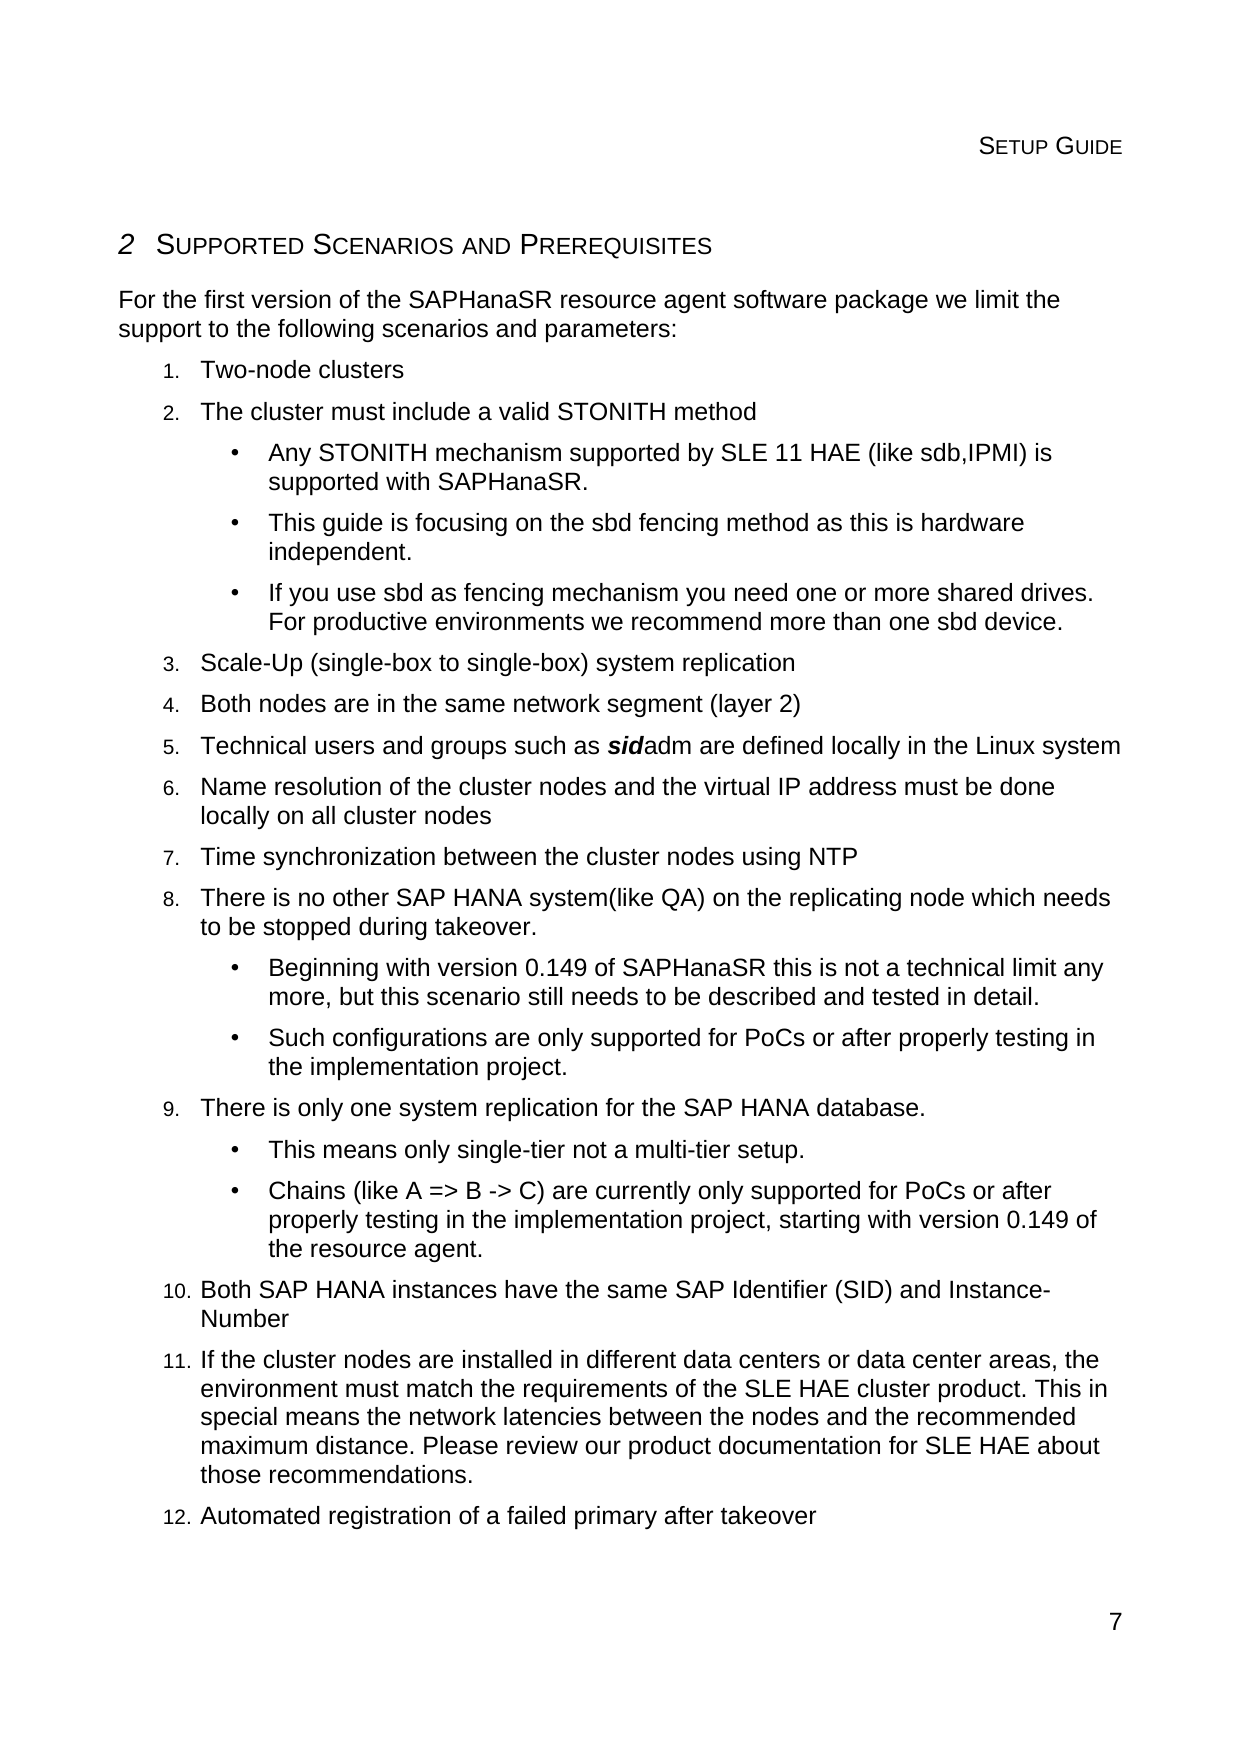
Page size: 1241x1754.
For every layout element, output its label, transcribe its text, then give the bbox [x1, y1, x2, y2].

list There is no other SAP HANA system(like QA) on the replicating node which needs to be stopped during takeover. [163, 883, 1122, 941]
list Name resolution of the cluster nodes and the virtual IP address must be done locally on all cluster nodes [163, 772, 1122, 829]
text For the first version of the SAPHanaSR resource agent software package we limit the support to the following scenarios and parameters: [118, 285, 1122, 343]
list If the cluster nodes are installed in different data centers or data center areas, the environment must match the requirements of the SLE HAE cluster product. This in special means the network latencies between the nodes and the recommended maximum distance. Please review our product documentation for SLE HAE about those recommendations. [163, 1345, 1122, 1489]
list Scale-Up (single-box to single-box) system replication [163, 648, 1122, 677]
list Beginning with version 0.149 of SAPHanaSR this is not a technical limit any more, but this scenario still needs to be described and tested in detail. [231, 953, 1122, 1011]
list Both SAP HANA instances have the same SAP Identifier (SID) and Instance-Number [163, 1275, 1122, 1332]
subtitle Supported Scenarios and Prerequisites [118, 227, 1122, 260]
list Automated registration of a failed primary after takeover [163, 1501, 1122, 1530]
list If you use sbd as fencing mechanism you need one or more shared drives. For productive environments we recommend more than one sbd device. [231, 578, 1122, 636]
list Two-node clusters [163, 355, 1122, 384]
list Chains (like A => B -> C) are currently only supported for PoCs or after properly testing in the implementation project, starting with version 0.149 of the resource agent. [231, 1176, 1122, 1262]
list Any STONITH mechanism supported by SLE 11 HAE (like sdb,IPMI) is supported with SAPHanaSR. [231, 438, 1122, 496]
list This means only single-tier not a multi-tier setup. [231, 1135, 1122, 1163]
list Both nodes are in the same network segment (layer 2) [163, 689, 1122, 718]
list The cluster must include a valid STONITH method [163, 397, 1122, 425]
list Such configurations are only supported for PoCs or after properly testing in the implementation project. [231, 1023, 1122, 1081]
list Time synchronization between the cluster nodes using NTP [163, 842, 1122, 871]
list There is only one system replication for the SAP HANA database. [163, 1093, 1122, 1122]
list This guide is focusing on the sbd fencing method as this is hardware independent. [231, 508, 1122, 566]
list Technical users and groups such as sidadm are defined locally in the Linux system [163, 731, 1122, 759]
